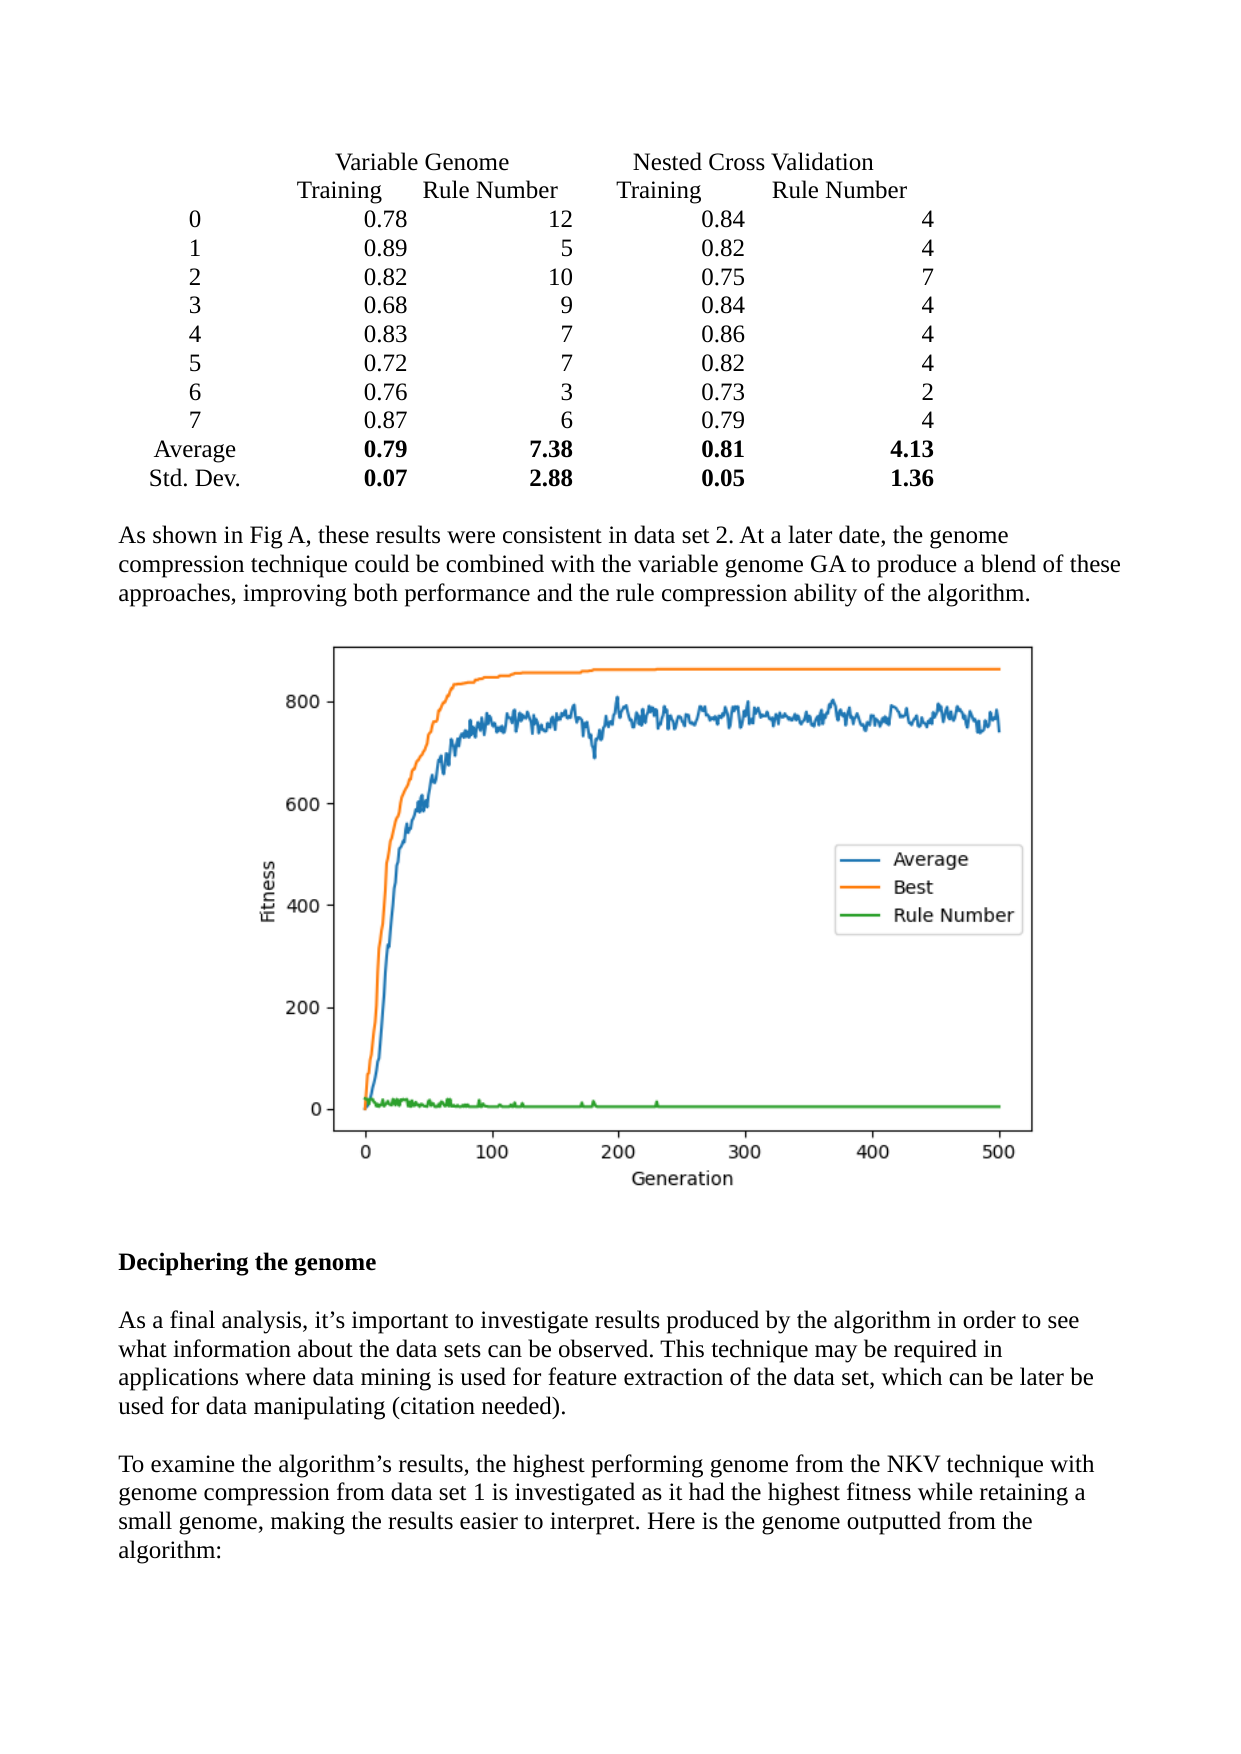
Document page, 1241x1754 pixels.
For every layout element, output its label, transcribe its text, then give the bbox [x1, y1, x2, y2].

table_cell 0.07 [271, 463, 407, 492]
table_cell 4 [745, 348, 934, 377]
table_cell 4 [745, 319, 934, 348]
table_cell Std. Dev. [118, 463, 271, 492]
table_cell 4 [745, 233, 934, 262]
table_cell 0.78 [271, 204, 407, 233]
table_cell 0.82 [573, 233, 745, 262]
table_cell 1 [118, 233, 271, 262]
table_header Nested Cross Validation [573, 147, 934, 176]
table_cell 0.79 [573, 406, 745, 434]
table_cell Training [573, 176, 745, 204]
table_header Variable Genome [271, 147, 573, 176]
table_cell 10 [407, 262, 573, 291]
table_cell Rule Number [407, 176, 573, 204]
table_cell 7.38 [407, 434, 573, 463]
table_cell Rule Number [745, 176, 934, 204]
table_cell 7 [407, 348, 573, 377]
table_cell 2 [745, 377, 934, 406]
text As a final analysis, it’s important to investigate results produced by the algorithm in order to see what information about the data sets can be observed. This technique may be required in applications where data mining is used for feature extraction of the data set, which can be later be used for data manipulating (citation needed). [118, 1305, 1122, 1420]
table_cell 2.88 [407, 463, 573, 492]
text Deciphering the genome [118, 1247, 1122, 1276]
table_cell Average [118, 434, 271, 463]
text To examine the algorithm’s results, the highest performing genome from the NKV technique with genome compression from data set 1 is investigated as it had the highest fitness while retaining a small genome, making the results easier to interpret. Here is the genome outputted from the algorithm: [118, 1449, 1122, 1564]
text As shown in Fig A, these results were consistent in data set 2. At a later date, the genome compression technique could be combined with the variable genome GA to produce a blend of these approaches, improving both performance and the rule compression ability of the algorithm. [118, 521, 1122, 607]
table_cell 5 [118, 348, 271, 377]
table_cell 6 [407, 406, 573, 434]
table_cell 0.86 [573, 319, 745, 348]
table_cell 0.75 [573, 262, 745, 291]
table_cell 0.68 [271, 291, 407, 319]
table_cell 5 [407, 233, 573, 262]
table_cell 0.82 [271, 262, 407, 291]
table_cell 7 [745, 262, 934, 291]
table_cell 0.83 [271, 319, 407, 348]
table_cell 3 [118, 291, 271, 319]
table_cell 0.82 [573, 348, 745, 377]
table_cell 6 [118, 377, 271, 406]
table_cell [118, 176, 271, 204]
table_cell 4 [745, 204, 934, 233]
table_cell 7 [118, 406, 271, 434]
table_cell 0.84 [573, 291, 745, 319]
table_cell Training [271, 176, 407, 204]
table_cell 0.73 [573, 377, 745, 406]
table_cell 0 [118, 204, 271, 233]
table_cell 0.89 [271, 233, 407, 262]
table_cell 4 [745, 406, 934, 434]
table_cell 1.36 [745, 463, 934, 492]
table_cell 4.13 [745, 434, 934, 463]
table_cell 2 [118, 262, 271, 291]
table_cell 0.79 [271, 434, 407, 463]
table_cell 4 [118, 319, 271, 348]
table_cell 0.72 [271, 348, 407, 377]
table_cell 0.76 [271, 377, 407, 406]
table_cell 3 [407, 377, 573, 406]
table_cell 0.05 [573, 463, 745, 492]
table_cell 9 [407, 291, 573, 319]
table_cell 0.84 [573, 204, 745, 233]
table_header [118, 147, 271, 176]
picture [255, 643, 1043, 1191]
table_cell 0.81 [573, 434, 745, 463]
table_cell 7 [407, 319, 573, 348]
table_cell 0.87 [271, 406, 407, 434]
table_cell 4 [745, 291, 934, 319]
table_cell 12 [407, 204, 573, 233]
